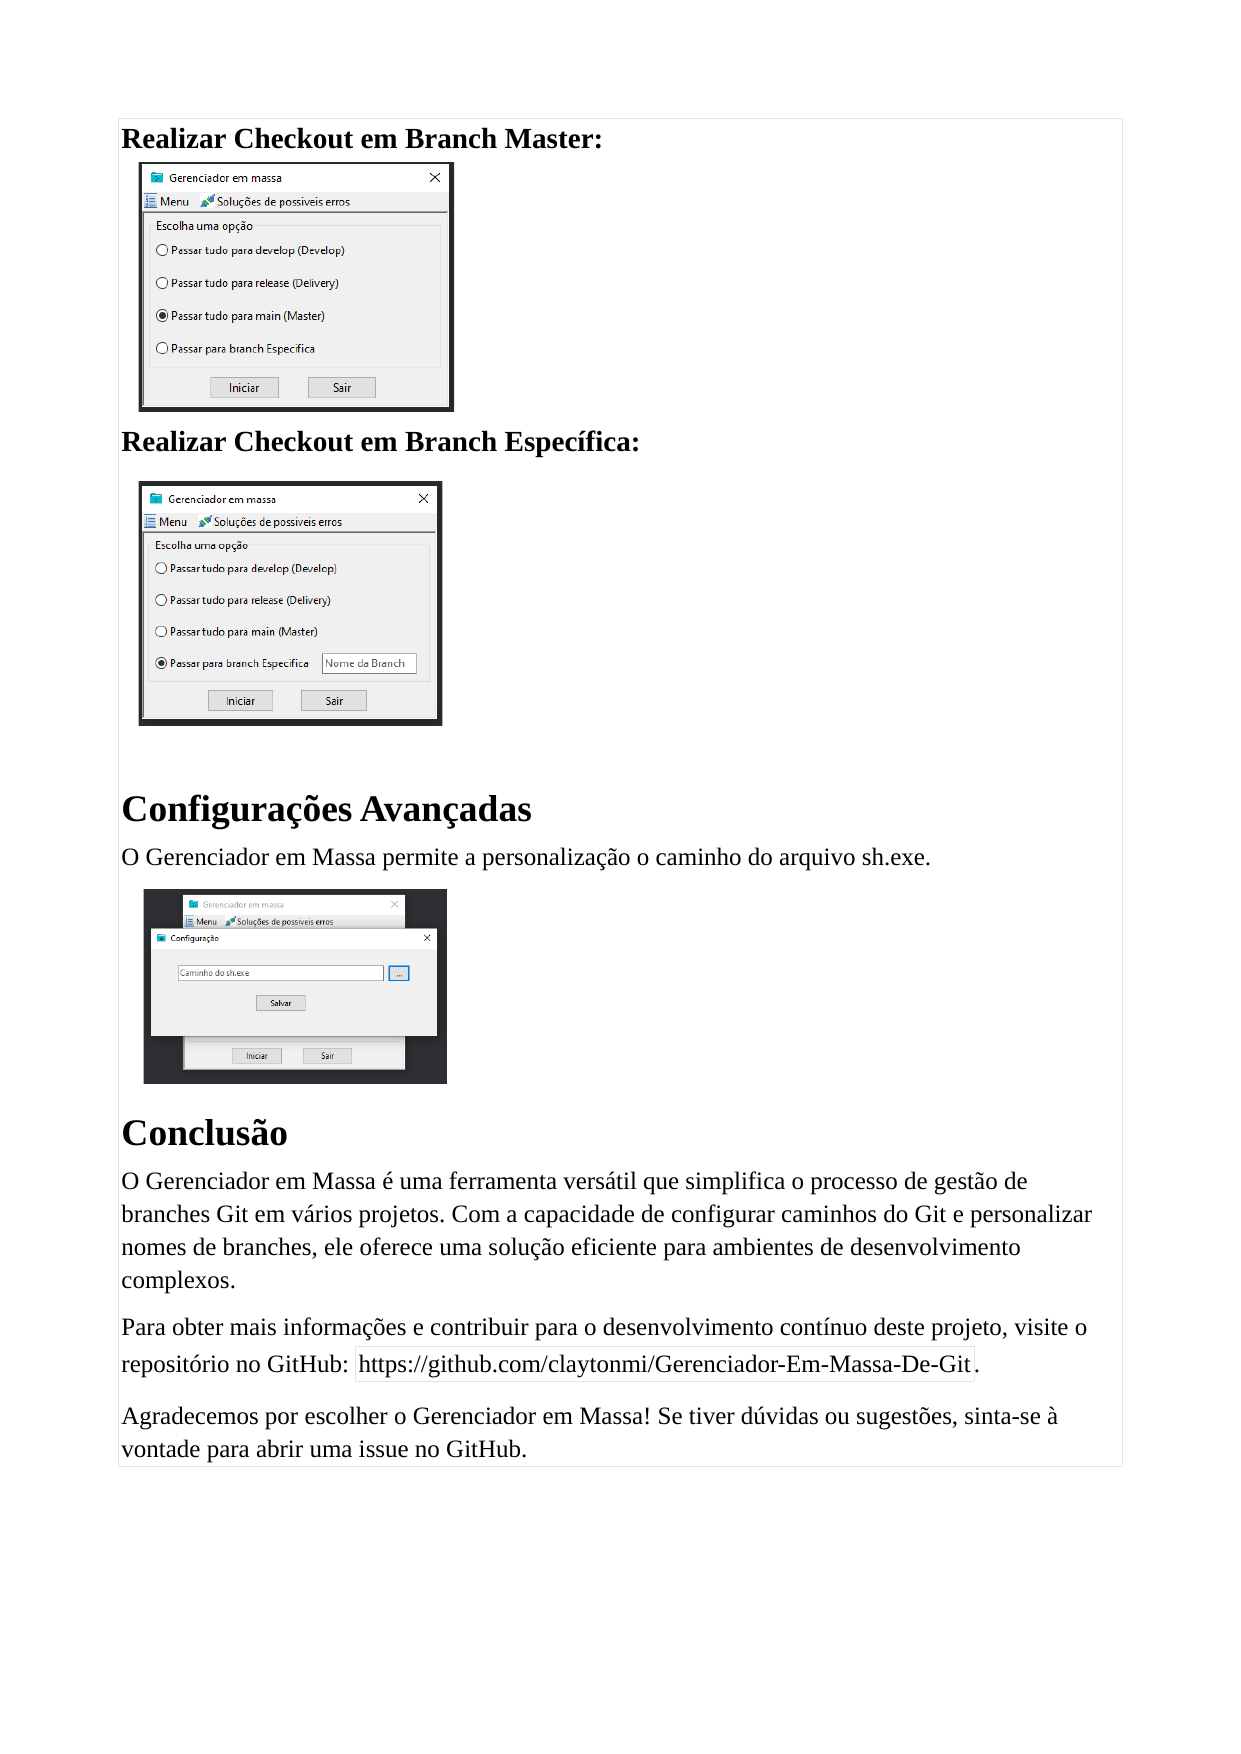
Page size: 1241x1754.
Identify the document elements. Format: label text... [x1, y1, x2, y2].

subtitle Realizar Checkout em Branch Master: [119, 119, 1122, 155]
picture [138, 162, 455, 412]
subtitle Conclusão [119, 1107, 1122, 1153]
subtitle Configurações Avançadas [119, 783, 1122, 829]
text Para obter mais informações e contribuir para o desenvolvimento contínuo deste projeto, visite o repositório no GitHub: https://github.com/claytonmi/Gerenciador-Em-Massa-De-Git. [119, 1309, 1122, 1381]
text O Gerenciador em Massa permite a personalização o caminho do arquivo sh.exe. [119, 838, 1122, 870]
picture [143, 889, 447, 1084]
text Agradecemos por escolher o Gerenciador em Massa! Se tiver dúvidas ou sugestões, sinta-se à vontade para abrir uma issue no GitHub. [119, 1398, 1122, 1466]
text O Gerenciador em Massa é uma ferramenta versátil que simplifica o processo de gestão de branches Git em vários projetos. Com a capacidade de configurar caminhos do Git e personalizar nomes de branches, ele oferece uma solução eficiente para ambientes de desenvolvimento complexos. [119, 1163, 1122, 1293]
picture [138, 481, 443, 726]
subtitle Realizar Checkout em Branch Específica: [119, 421, 1122, 458]
